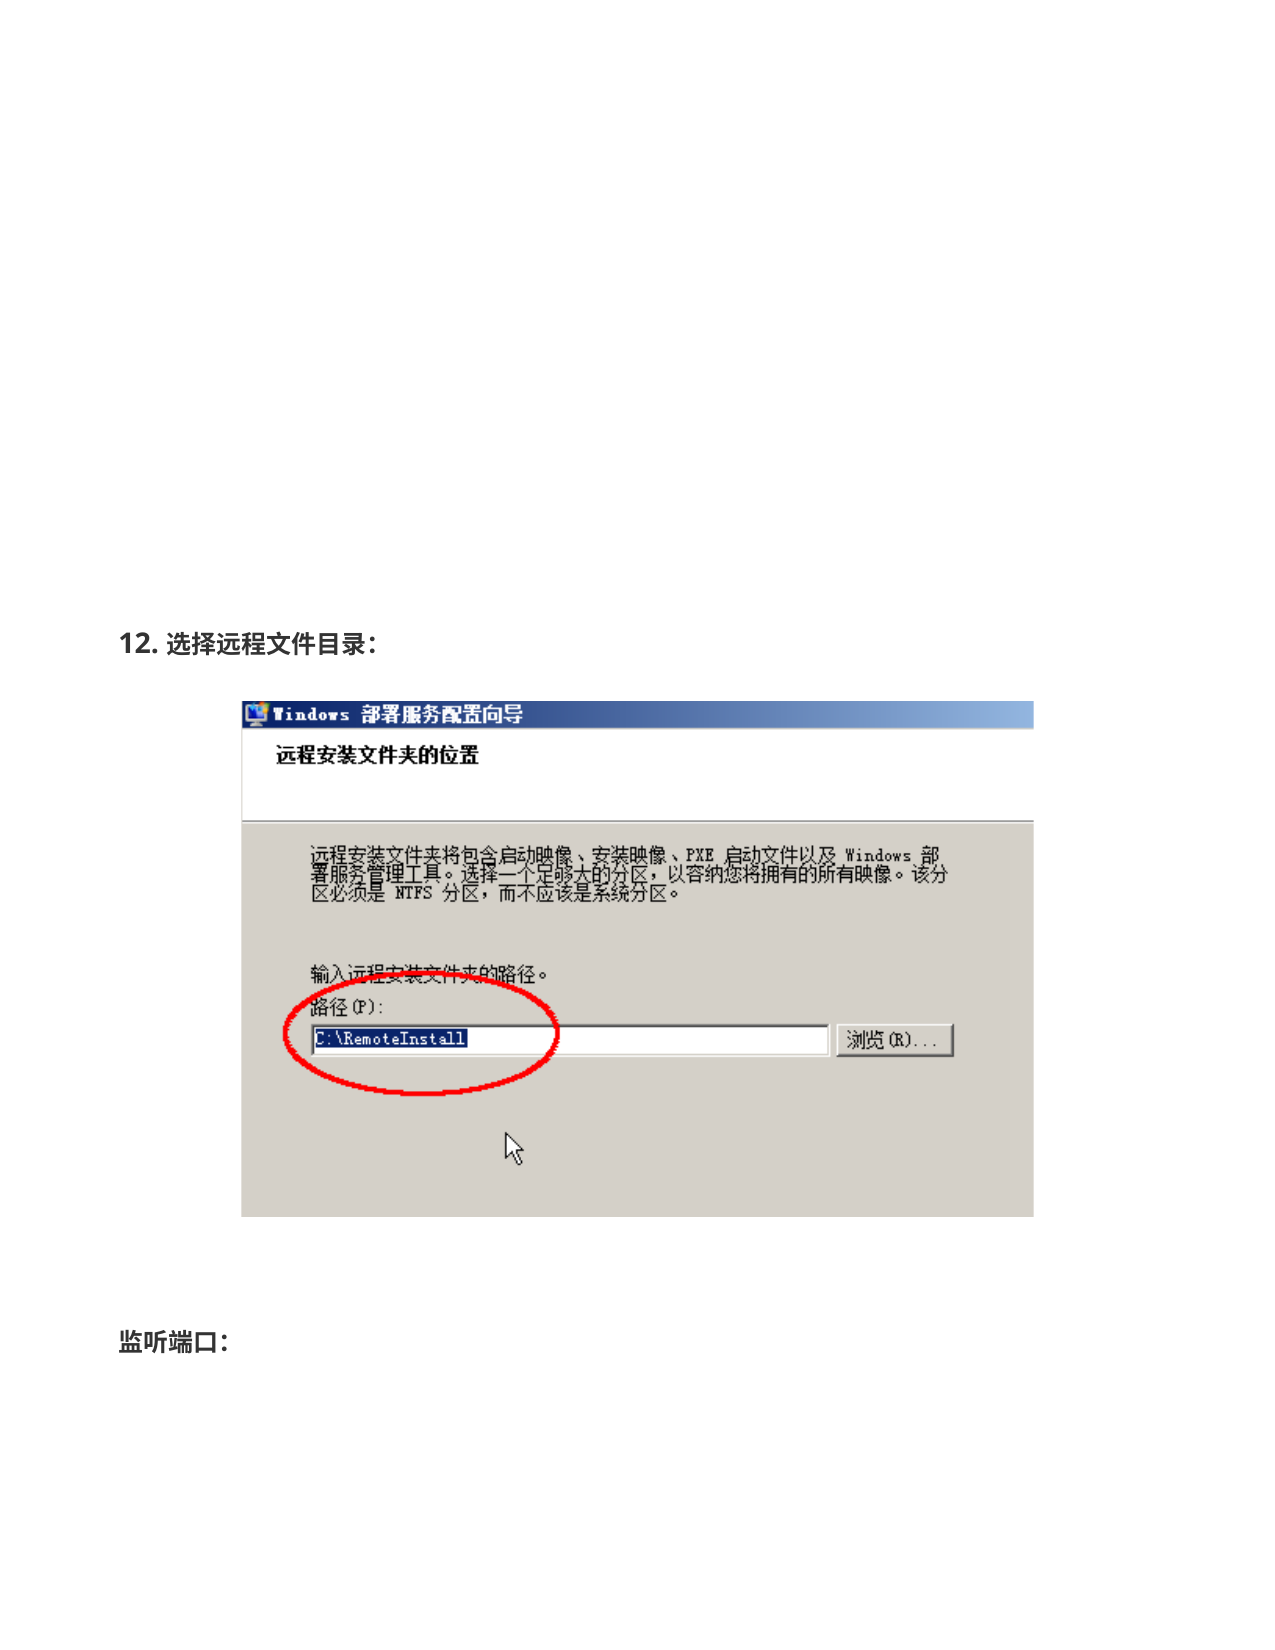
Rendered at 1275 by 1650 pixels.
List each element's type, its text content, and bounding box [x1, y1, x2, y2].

picture [241, 701, 1034, 1217]
text 监听端口： [118, 1323, 1157, 1359]
text 12. 选择远程文件目录： [118, 623, 1157, 662]
